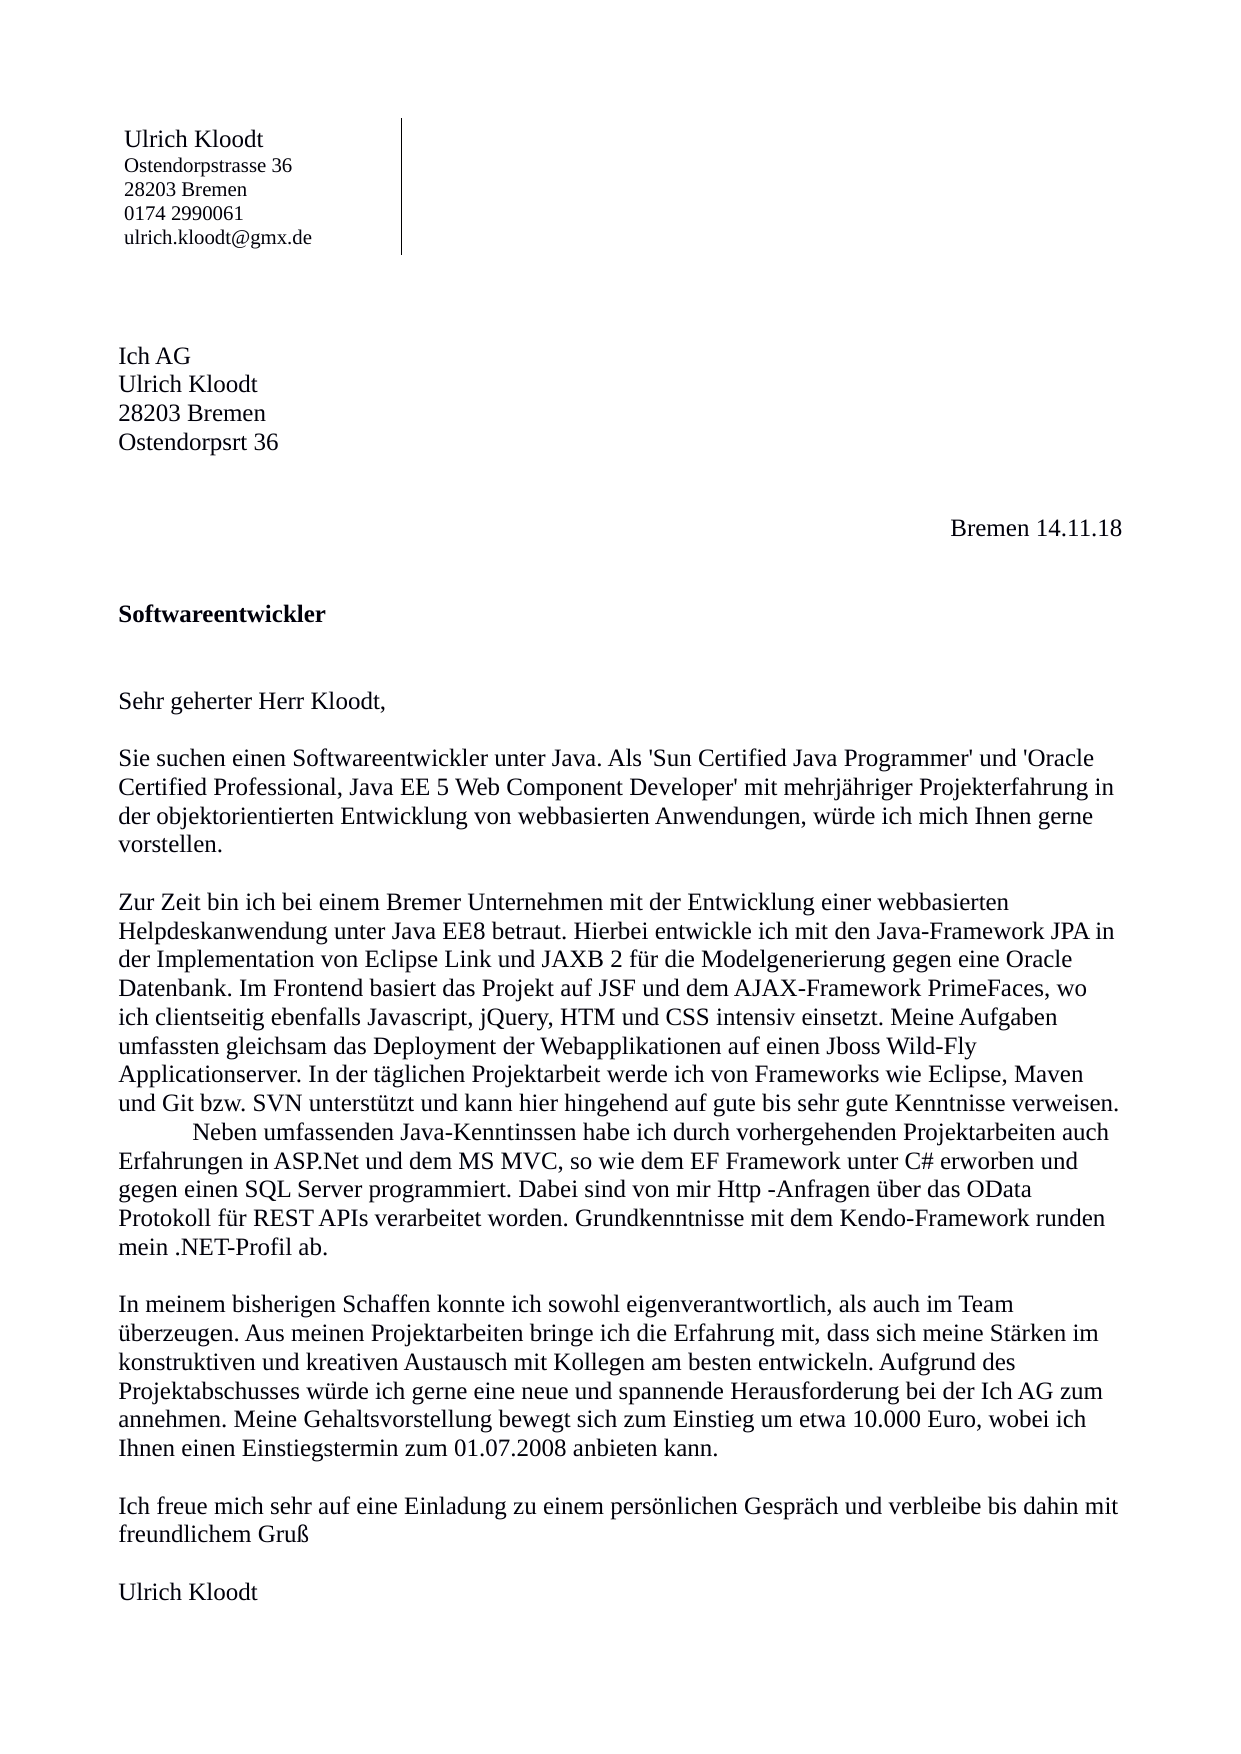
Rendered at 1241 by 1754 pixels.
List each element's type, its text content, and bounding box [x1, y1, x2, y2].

table_header [402, 118, 1122, 254]
text Ich freue mich sehr auf eine Einladung zu einem persönlichen Gespräch und verbleibe bis dahin mit [118, 1491, 1122, 1519]
text Bremen 14.11.18 [118, 513, 1122, 542]
text Erfahrungen in ASP.Net und dem MS MVC, so wie dem EF Framework unter C# erworben und gegen einen SQL Server programmiert. Dabei sind von mir Http -Anfragen über das OData Protokoll für REST APIs verarbeitet worden. Grundkenntnisse mit dem Kendo-Framework runden mein .NET-Profil ab. [118, 1146, 1122, 1261]
text freundlichem Gruß [118, 1519, 1122, 1548]
text überzeugen. Aus meinen Projektarbeiten bringe ich die Erfahrung mit, dass sich meine Stärken im [118, 1318, 1122, 1347]
text 28203 Bremen [118, 398, 1122, 427]
text Sie suchen einen Softwareentwickler unter Java. Als 'Sun Certified Java Programmer' und 'Oracle Certified Professional, Java EE 5 Web Component Developer' mit mehrjähriger Projekterfahrung in der objektorientierten Entwicklung von webbasierten Anwendungen, würde ich mich Ihnen gerne vorstellen. [118, 743, 1122, 858]
text konstruktiven und kreativen Austausch mit Kollegen am besten entwickeln. Aufgrund des Projektabschusses würde ich gerne eine neue und spannende Herausforderung bei der Ich AG zum annehmen. Meine Gehaltsvorstellung bewegt sich zum Einstieg um etwa 10.000 Euro, wobei ich Ihnen einen Einstiegstermin zum 01.07.2008 anbieten kann. [118, 1347, 1122, 1462]
text Neben umfassenden Java-Kenntinssen habe ich durch vorhergehenden Projektarbeiten auch [118, 1117, 1122, 1146]
table_header Ulrich Kloodt Ostendorpstrasse 36 28203 Bremen 0174 2990061 ulrich.kloodt@gmx.de [118, 118, 401, 254]
text In meinem bisherigen Schaffen konnte ich sowohl eigenverantwortlich, als auch im Team [118, 1289, 1122, 1318]
text Ulrich Kloodt [118, 369, 1122, 398]
text Sehr geherter Herr Kloodt, [118, 686, 1122, 714]
text Softwareentwickler [118, 599, 1122, 628]
text Ich AG [118, 341, 1122, 369]
text Zur Zeit bin ich bei einem Bremer Unternehmen mit der Entwicklung einer webbasierten Helpdeskanwendung unter Java EE8 betraut. Hierbei entwickle ich mit den Java-Framework JPA in der Implementation von Eclipse Link und JAXB 2 für die Modelgenerierung gegen eine Oracle Datenbank. Im Frontend basiert das Projekt auf JSF und dem AJAX-Framework PrimeFaces, wo ich clientseitig ebenfalls Javascript, jQuery, HTM und CSS intensiv einsetzt. Meine Aufgaben umfassten gleichsam das Deployment der Webapplikationen auf einen Jboss Wild-Fly Applicationserver. In der täglichen Projektarbeit werde ich von Frameworks wie Eclipse, Maven und Git bzw. SVN unterstützt und kann hier hingehend auf gute bis sehr gute Kenntnisse verweisen. [118, 887, 1122, 1117]
text Ulrich Kloodt [118, 1577, 1122, 1606]
text Ostendorpsrt 36 [118, 427, 1122, 456]
